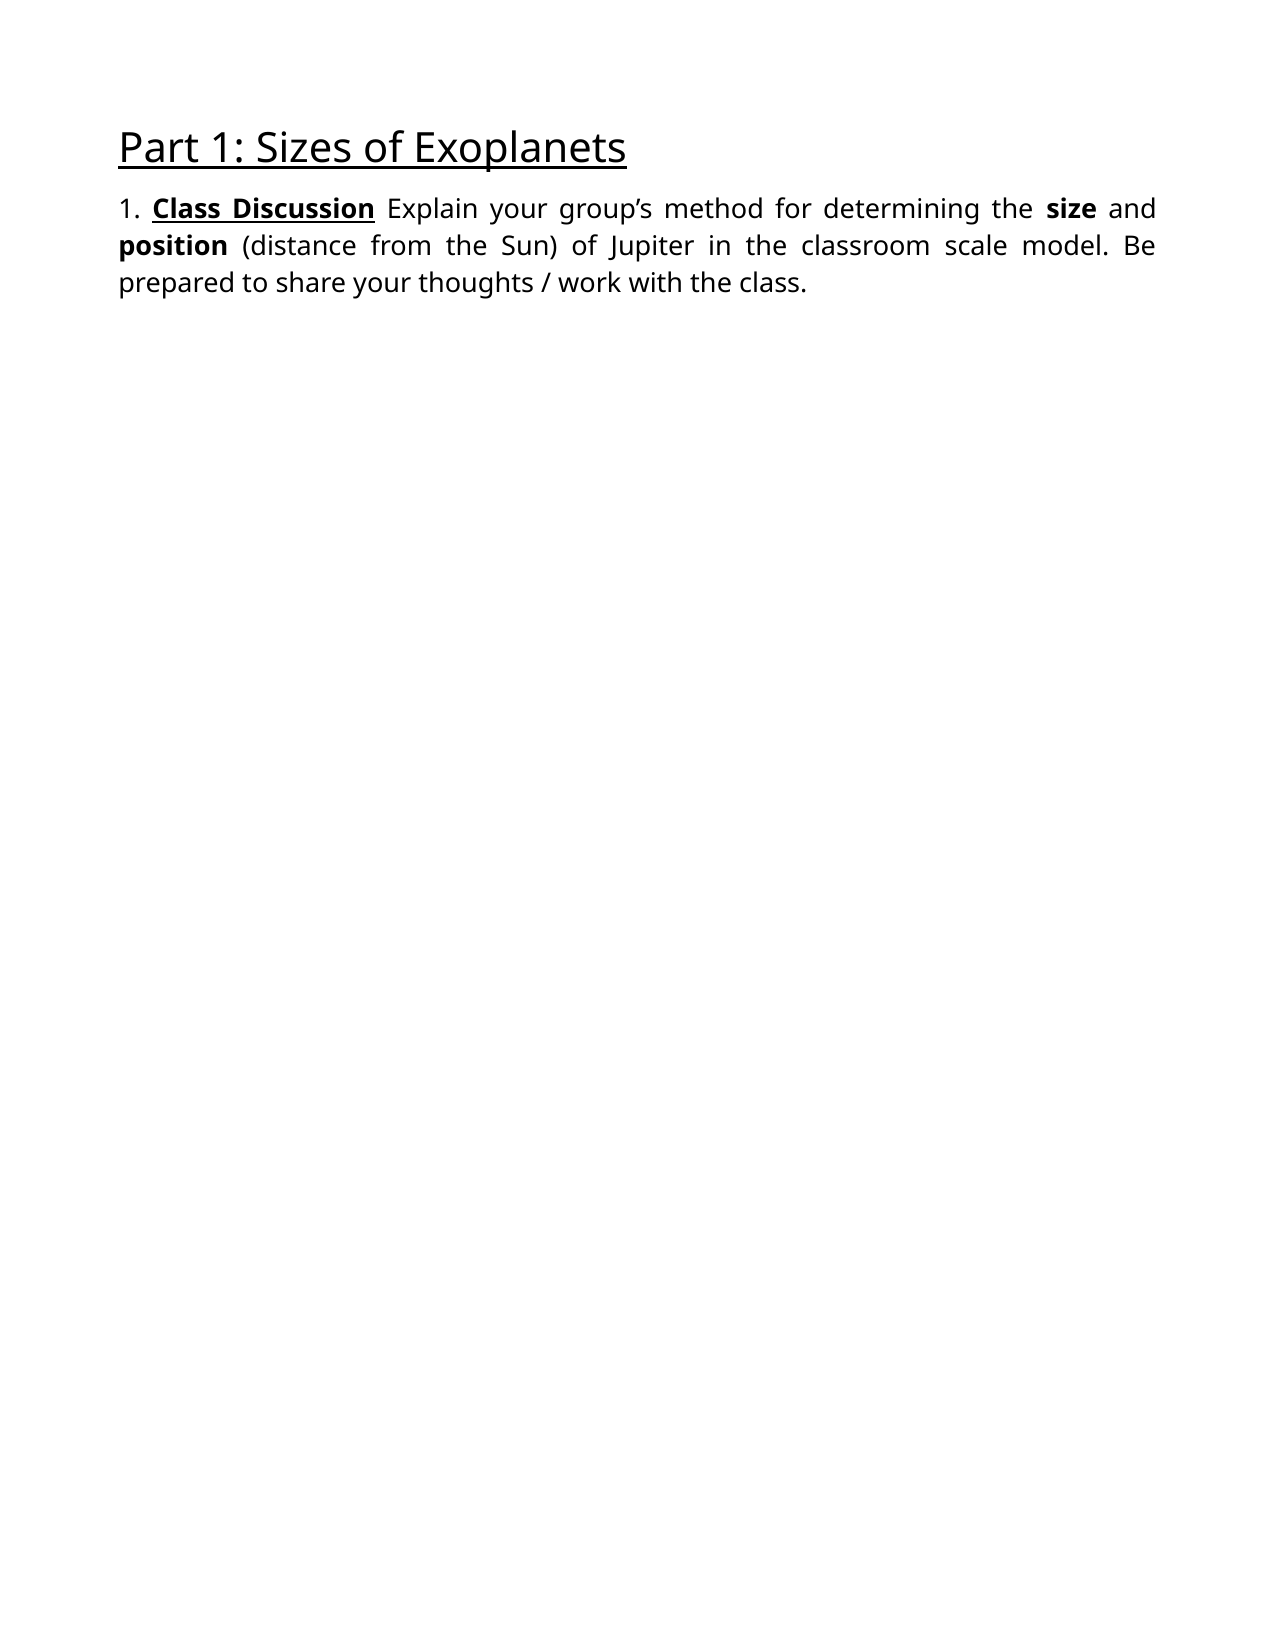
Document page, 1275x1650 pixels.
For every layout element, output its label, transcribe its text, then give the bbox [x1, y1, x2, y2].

text 1. Class Discussion Explain your group’s method for determining the size and position (distance from the Sun) of Jupiter in the classroom scale model. Be prepared to share your thoughts / work with the class. [118, 190, 1157, 301]
text Part 1: Sizes of Exoplanets [118, 118, 1157, 175]
